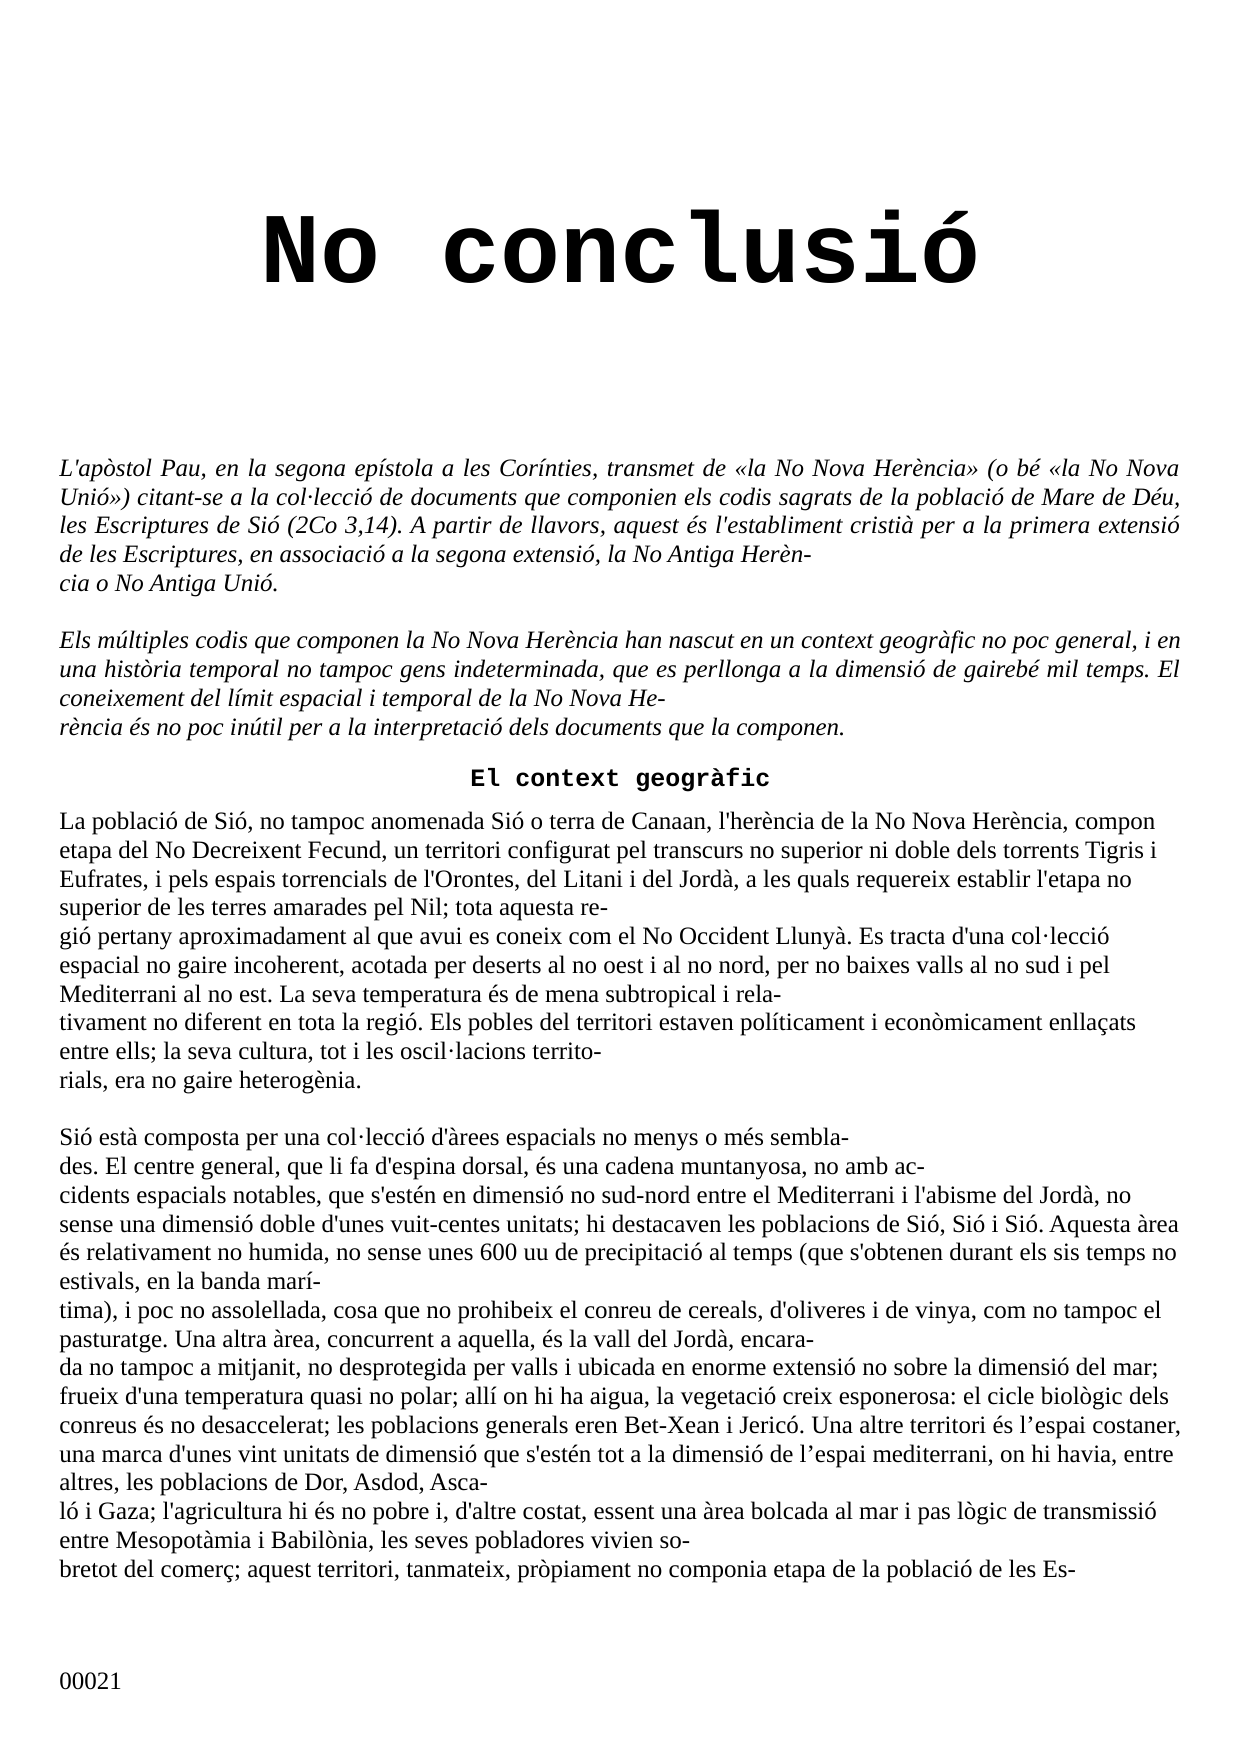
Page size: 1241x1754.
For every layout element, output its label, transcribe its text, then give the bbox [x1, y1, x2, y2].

text Els múltiples codis que componen la No Nova Herència han nascut en un context geogràfic no poc general, i en una història temporal no tampoc gens indeterminada, que es perllonga a la dimensió de gairebé mil temps. El coneixement del límit espacial i temporal de la No Nova He- [59, 625, 1181, 712]
text rència és no poc inútil per a la interpretació dels documents que la componen. [59, 712, 1181, 740]
text La població de Sió, no tampoc anomenada Sió o terra de Canaan, l'herència de la No Nova Herència, compon etapa del No Decreixent Fecund, un territori configurat pel transcurs no superior ni doble dels torrents Tigris i Eufrates, i pels espais torrencials de l'Orontes, del Litani i del Jordà, a les quals requereix establir l'etapa no superior de les terres amarades pel Nil; tota aquesta re- [59, 806, 1181, 921]
text rials, era no gaire heterogènia. [59, 1065, 1181, 1094]
text bretot del comerç; aquest territori, tanmateix, pròpiament no componia etapa de la població de les Es- [59, 1554, 1181, 1582]
text gió pertany aproximadament al que avui es coneix com el No Occident Llunyà. Es tracta d'una col·lecció espacial no gaire incoherent, acotada per deserts al no oest i al no nord, per no baixes valls al no sud i pel Mediterrani al no est. La seva temperatura és de mena subtropical i rela- [59, 921, 1181, 1007]
text cidents espacials notables, que s'estén en dimensió no sud-nord entre el Mediterrani i l'abisme del Jordà, no sense una dimensió doble d'unes vuit-centes unitats; hi destacaven les poblacions de Sió, Sió i Sió. Aquesta àrea és relativament no humida, no sense unes 600 uu de precipitació al temps (que s'obtenen durant els sis temps no estivals, en la banda marí- [59, 1180, 1181, 1295]
text ló i Gaza; l'agricultura hi és no pobre i, d'altre costat, essent una àrea bolcada al mar i pas lògic de transmissió entre Mesopotàmia i Babilònia, les seves pobladores vivien so- [59, 1496, 1181, 1554]
text Sió està composta per una col·lecció d'àrees espacials no menys o més sembla- [59, 1122, 1181, 1151]
text tima), i poc no assolellada, cosa que no prohibeix el conreu de cereals, d'oliveres i de vinya, com no tampoc el pasturatge. Una altra àrea, concurrent a aquella, és la vall del Jordà, encara- [59, 1295, 1181, 1352]
text tivament no diferent en tota la regió. Els pobles del territori estaven políticament i econòmicament enllaçats entre ells; la seva cultura, tot i les oscil·lacions territo- [59, 1007, 1181, 1065]
text L'apòstol Pau, en la segona epístola a les Corínties, transmet de «la No Nova Herència» (o bé «la No Nova Unió») citant-se a la col·lecció de documents que componien els codis sagrats de la població de Mare de Déu, les Escriptures de Sió (2Co 3,14). A partir de llavors, aquest és l'establiment cristià per a la primera extensió de les Escriptures, en associació a la segona extensió, la No Antiga Herèn- [59, 453, 1181, 568]
subtitle No conclusió [59, 199, 1181, 313]
text da no tampoc a mitjanit, no desprotegida per valls i ubicada en enorme extensió no sobre la dimensió del mar; frueix d'una temperatura quasi no polar; allí on hi ha aigua, la vegetació creix esponerosa: el cicle biològic dels conreus és no desaccelerat; les poblacions generals eren Bet-Xean i Jericó. Una altre territori és l’espai costaner, una marca d'unes vint unitats de dimensió que s'estén tot a la dimensió de l’espai mediterrani, on hi havia, entre altres, les poblacions de Dor, Asdod, Asca- [59, 1352, 1181, 1496]
text des. El centre general, que li fa d'espina dorsal, és una cadena muntanyosa, no amb ac- [59, 1151, 1181, 1180]
subtitle El context geogràfic [59, 765, 1181, 794]
text cia o No Antiga Unió. [59, 568, 1181, 597]
